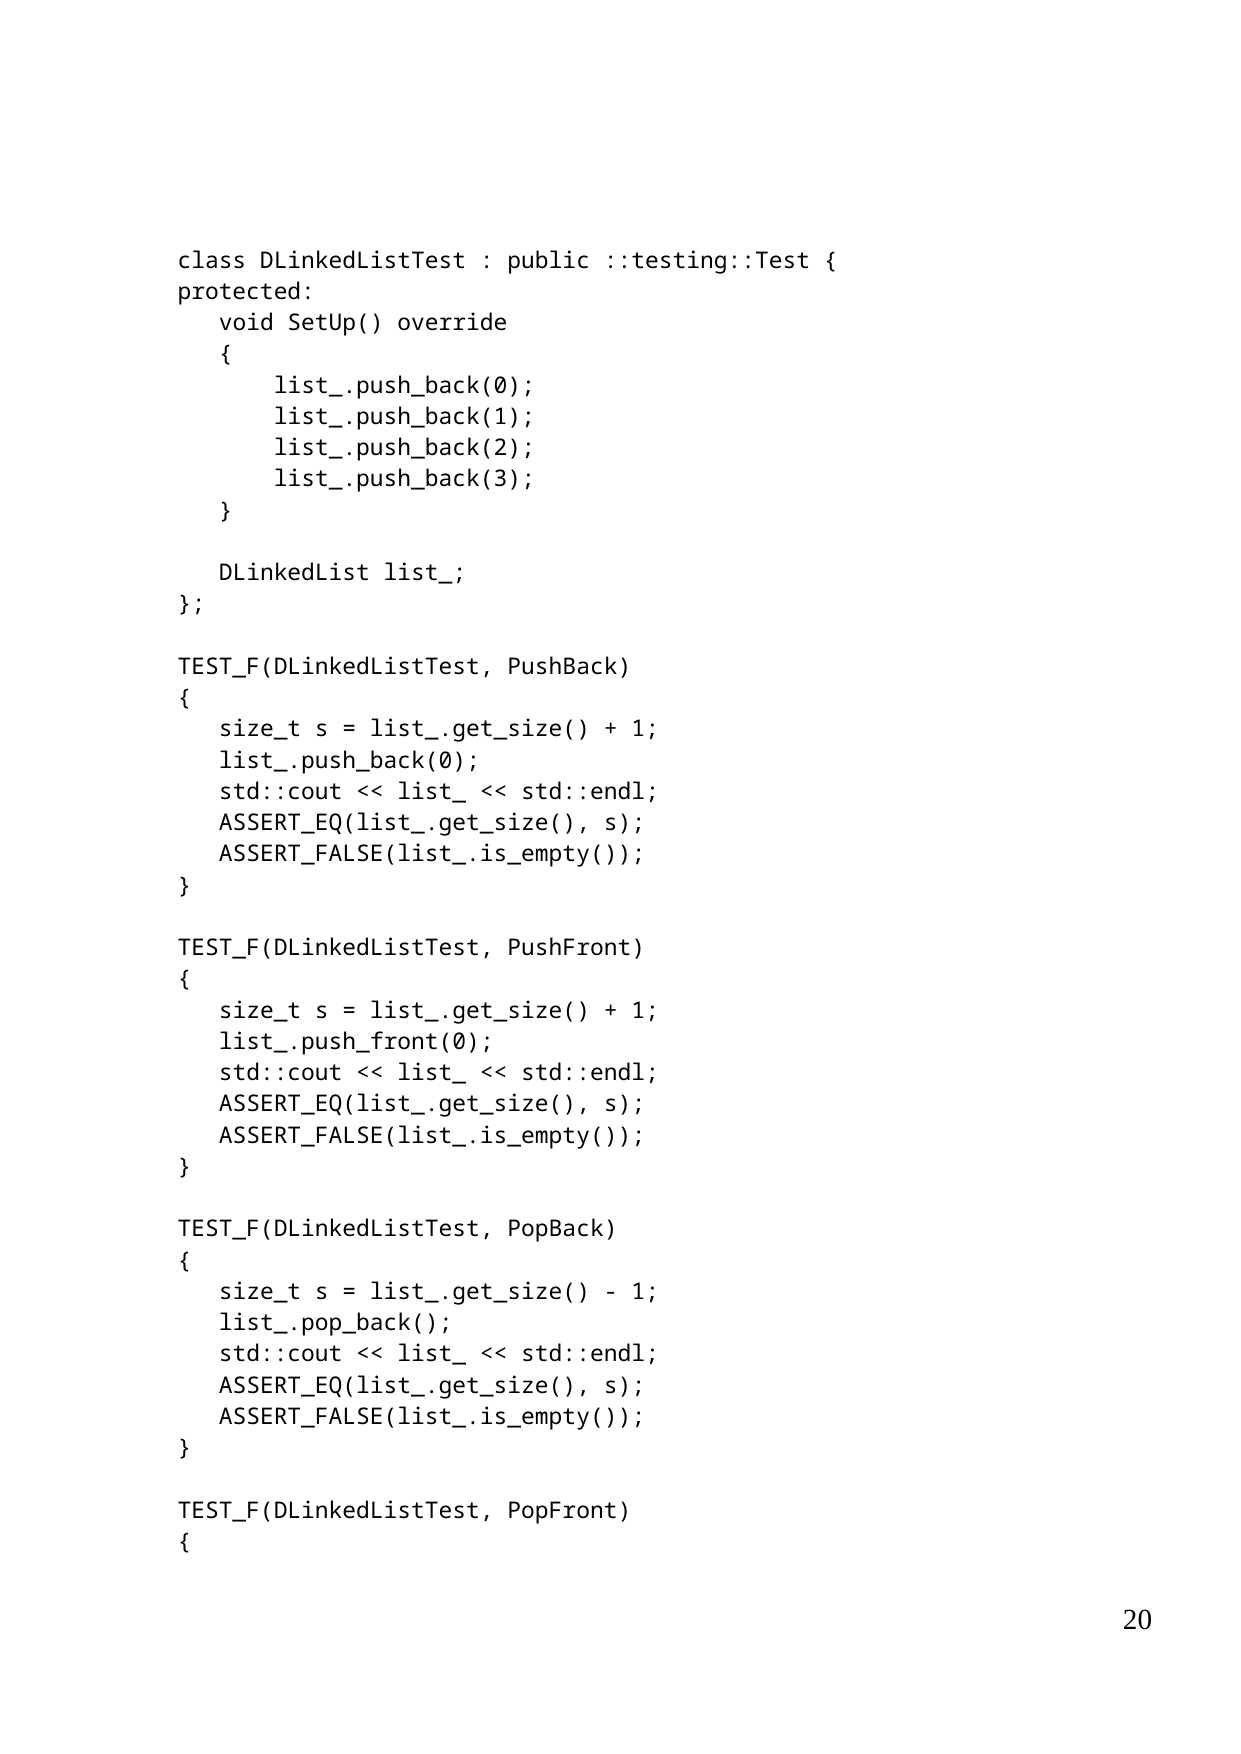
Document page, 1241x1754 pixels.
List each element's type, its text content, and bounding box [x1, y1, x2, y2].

text class DLinkedListTest : public ::testing::Test { protected: void SetUp() override { list_.push_back(0); list_.push_back(1); list_.push_back(2); list_.push_back(3); } DLinkedList list_; }; TEST_F(DLinkedListTest, PushBack) { size_t s = list_.get_size() + 1; list_.push_back(0); std::cout << list_ << std::endl; ASSERT_EQ(list_.get_size(), s); ASSERT_FALSE(list_.is_empty()); } TEST_F(DLinkedListTest, PushFront) { size_t s = list_.get_size() + 1; list_.push_front(0); std::cout << list_ << std::endl; ASSERT_EQ(list_.get_size(), s); ASSERT_FALSE(list_.is_empty()); } TEST_F(DLinkedListTest, PopBack) { size_t s = list_.get_size() - 1; list_.pop_back(); std::cout << list_ << std::endl; ASSERT_EQ(list_.get_size(), s); ASSERT_FALSE(list_.is_empty()); } TEST_F(DLinkedListTest, PopFront) { [177, 181, 1152, 1556]
